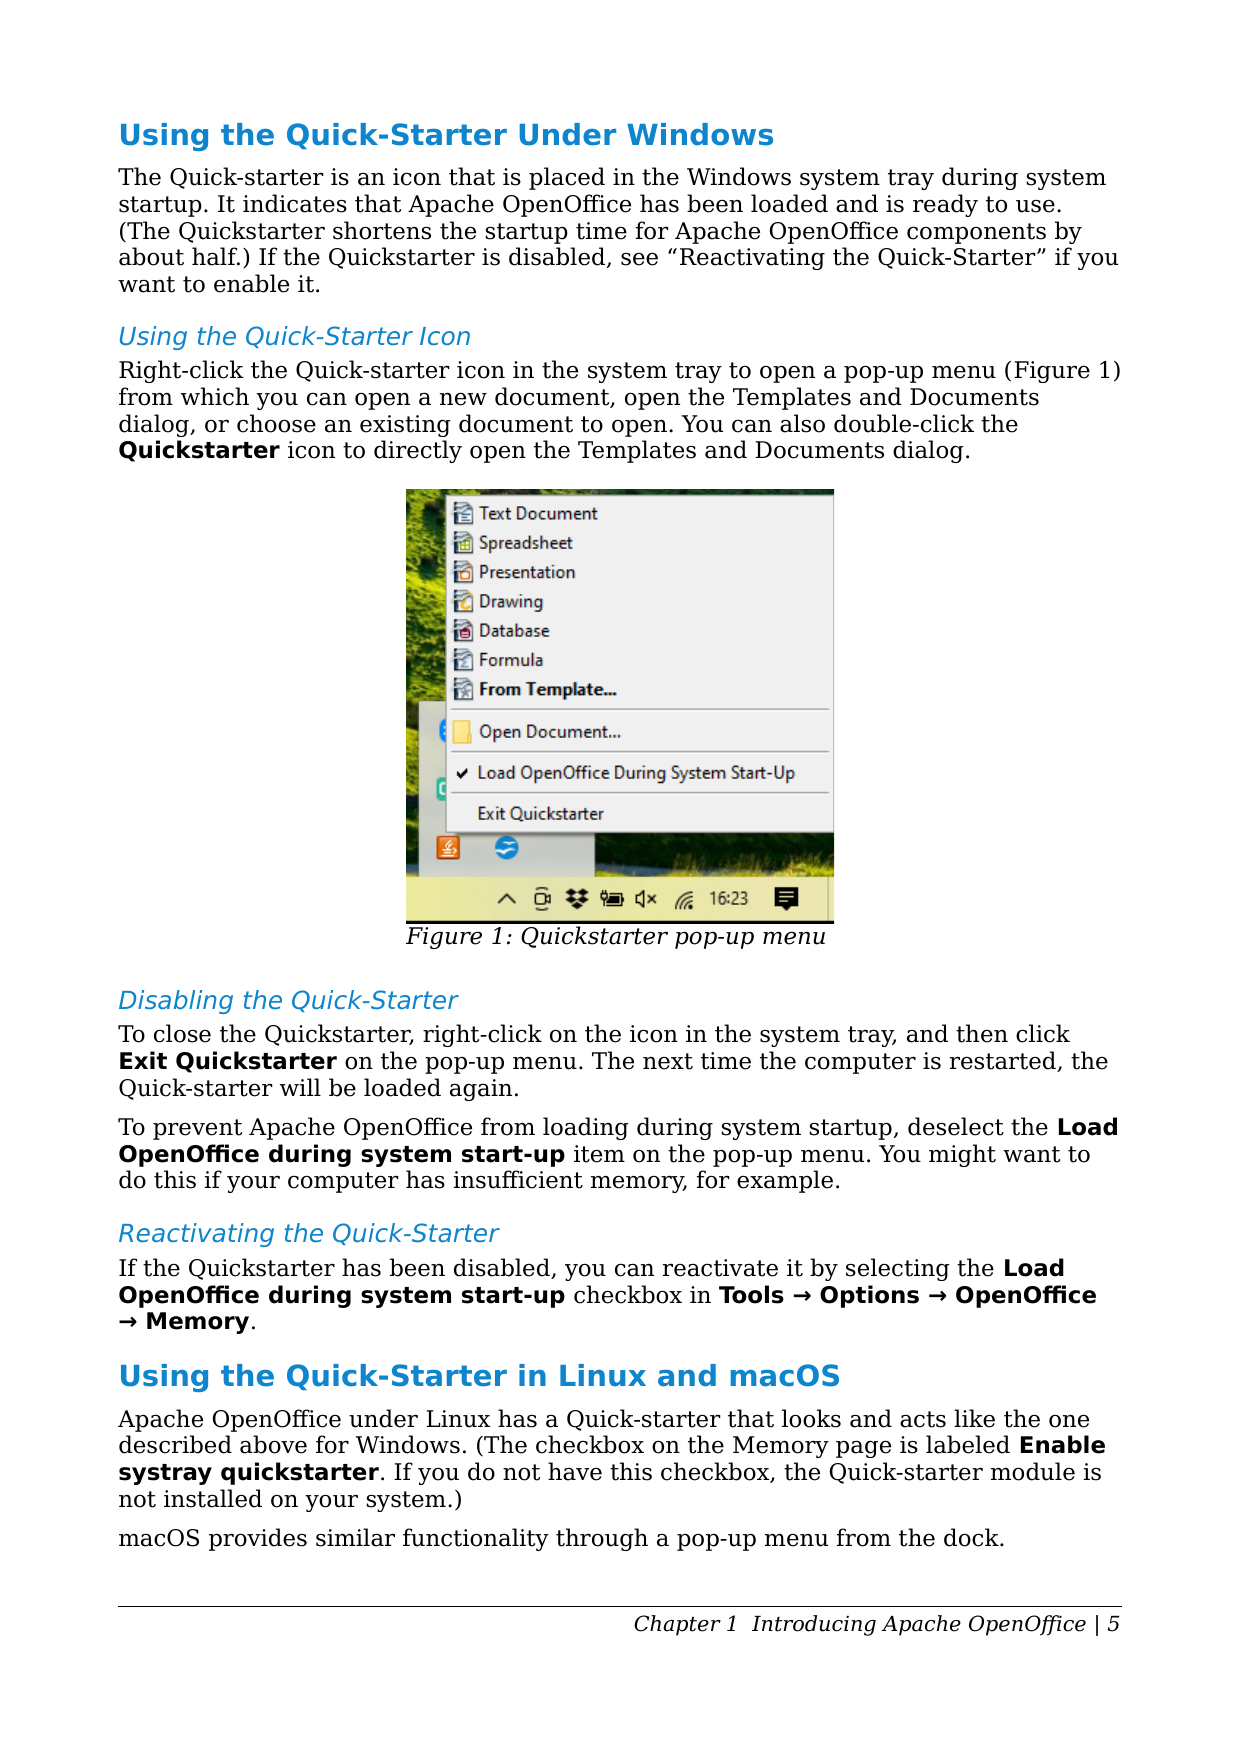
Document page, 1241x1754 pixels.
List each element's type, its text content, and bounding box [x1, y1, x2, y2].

subtitle Using the Quick-Starter Icon [118, 322, 1122, 351]
text To prevent Apache OpenOffice from loading during system startup, deselect the Load OpenOffice during system start-up item on the pop-up menu. You might want to do this if your computer has insufficient memory, for example. [118, 1114, 1122, 1194]
text Apache OpenOffice under Linux has a Quick-starter that looks and acts like the one described above for Windows. (The checkbox on the Memory page is labeled Enable systray quickstarter. If you do not have this checkbox, the Quick-starter module is not installed on your system.) [118, 1406, 1122, 1512]
subtitle Using the Quick-Starter Under Windows [118, 118, 1122, 152]
text If the Quickstarter has been disabled, you can reactivate it by selecting the Load OpenOffice during system start-up checkbox in Tools → Options → OpenOffice → Memory. [118, 1255, 1122, 1335]
picture [406, 489, 835, 924]
subtitle Disabling the Quick-Starter [118, 986, 1122, 1015]
subtitle Reactivating the Quick-Starter [118, 1219, 1122, 1249]
text The Quick-starter is an icon that is placed in the Windows system tray during system startup. It indicates that Apache OpenOffice has been loaded and is ready to use. (The Quickstarter shortens the startup time for Apache OpenOffice components by about half.) If the Quickstarter is disabled, see “Reactivating the Quick-Starter” if you want to enable it. [118, 164, 1122, 298]
subtitle Using the Quick-Starter in Linux and macOS [118, 1359, 1122, 1393]
text To close the Quickstarter, right-click on the icon in the system tray, and then click Exit Quickstarter on the pop-up menu. The next time the computer is restarted, the Quick-starter will be loaded again. [118, 1022, 1122, 1102]
text Figure 1: Quickstarter pop-up menu [406, 924, 834, 950]
text Right-click the Quick-starter icon in the system tray to open a pop-up menu (Figure 1) from which you can open a new document, open the Templates and Documents dialog, or choose an existing document to open. You can also double-click the Quickstarter icon to directly open the Templates and Documents dialog. [118, 358, 1122, 464]
text macOS provides similar functionality through a pop-up menu from the dock. [118, 1525, 1122, 1552]
